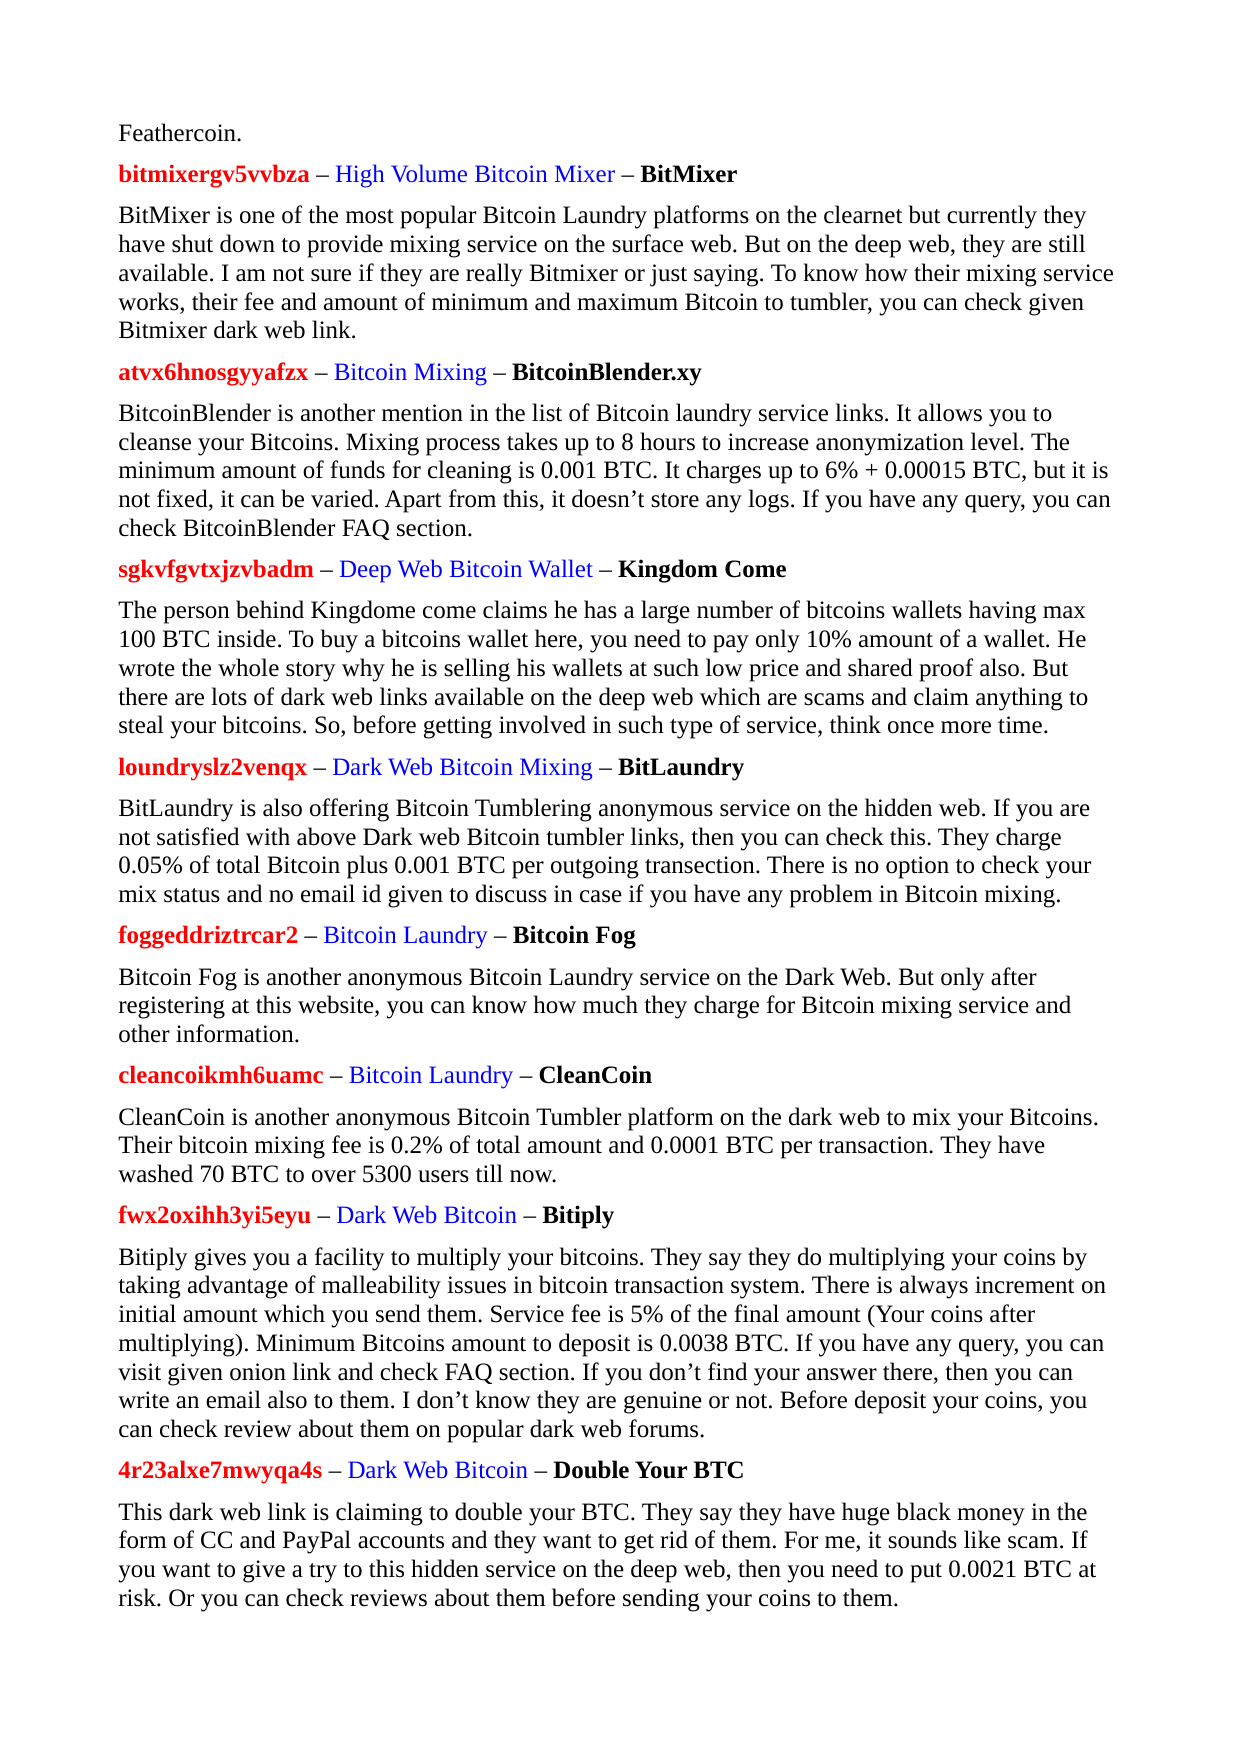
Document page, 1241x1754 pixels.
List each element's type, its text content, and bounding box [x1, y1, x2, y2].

text cleancoikmh6uamc – Bitcoin Laundry – CleanCoin [118, 1061, 1122, 1089]
text Bitcoin Fog is another anonymous Bitcoin Laundry service on the Dark Web. But only after registering at this website, you can know how much they charge for Bitcoin mixing service and other information. [118, 962, 1122, 1048]
text BitcoinBlender is another mention in the list of Bitcoin laundry service links. It allows you to cleanse your Bitcoins. Mixing process takes up to 8 hours to increase anonymization level. The minimum amount of funds for cleaning is 0.001 BTC. It charges up to 6% + 0.00015 BTC, but it is not fixed, it can be varied. Apart from this, it doesn’t store any logs. If you have any query, you can check BitcoinBlender FAQ section. [118, 398, 1122, 542]
text loundryslz2venqx – Dark Web Bitcoin Mixing – BitLaundry [118, 752, 1122, 781]
text Bitiply gives you a facility to multiply your bitcoins. They say they do multiplying your coins by taking advantage of malleability issues in bitcoin transaction system. There is always increment on initial amount which you send them. Service fee is 5% of the final amount (Your coins after multiplying). Minimum Bitcoins amount to deposit is 0.0038 BTC. If you have any query, you can visit given onion link and check FAQ section. If you don’t find your answer there, then you can write an email also to them. I don’t know they are genuine or not. Before deposit your coins, you can check review about them on popular dark web forums. [118, 1242, 1122, 1443]
text CleanCoin is another anonymous Bitcoin Tumbler platform on the dark web to mix your Bitcoins. Their bitcoin mixing fee is 0.2% of total amount and 0.0001 BTC per transaction. They have washed 70 BTC to over 5300 users till now. [118, 1102, 1122, 1188]
text Feathercoin. [118, 118, 1122, 147]
text 4r23alxe7mwyqa4s – Dark Web Bitcoin – Double Your BTC [118, 1456, 1122, 1484]
text bitmixergv5vvbza – High Volume Bitcoin Mixer – BitMixer [118, 159, 1122, 188]
text BitMixer is one of the most popular Bitcoin Laundry platforms on the clearnet but currently they have shut down to provide mixing service on the surface web. But on the deep web, they are still available. I am not sure if they are really Bitmixer or just saying. To know how their mixing service works, their fee and amount of minimum and maximum Bitcoin to tumbler, you can check given Bitmixer dark web link. [118, 201, 1122, 344]
text sgkvfgvtxjzvbadm – Deep Web Bitcoin Wallet – Kingdom Come [118, 554, 1122, 583]
text fwx2oxihh3yi5eyu – Dark Web Bitcoin – Bitiply [118, 1201, 1122, 1229]
text BitLaundry is also offering Bitcoin Tumblering anonymous service on the hidden web. If you are not satisfied with above Dark web Bitcoin tumbler links, then you can check this. They charge 0.05% of total Bitcoin plus 0.001 BTC per outgoing transection. There is no option to check your mix status and no email id given to discuss in case if you have any problem in Bitcoin mixing. [118, 793, 1122, 908]
text atvx6hnosgyyafzx – Bitcoin Mixing – BitcoinBlender.xy [118, 357, 1122, 386]
text The person behind Kingdome come claims he has a large number of bitcoins wallets having max 100 BTC inside. To buy a bitcoins wallet here, you need to pay only 10% amount of a wallet. He wrote the whole story why he is selling his wallets at such low price and shared proof also. But there are lots of dark web links available on the deep web which are scams and claim anything to steal your bitcoins. So, before getting involved in such type of service, think once more time. [118, 596, 1122, 739]
text foggeddriztrcar2 – Bitcoin Laundry – Bitcoin Fog [118, 921, 1122, 949]
text This dark web link is claiming to double your BTC. They say they have huge black money in the form of CC and PayPal accounts and they want to get rid of them. For me, it sounds like scam. If you want to give a try to this hidden service on the deep web, then you need to put 0.0021 BTC at risk. Or you can check reviews about them before sending your coins to them. [118, 1497, 1122, 1612]
